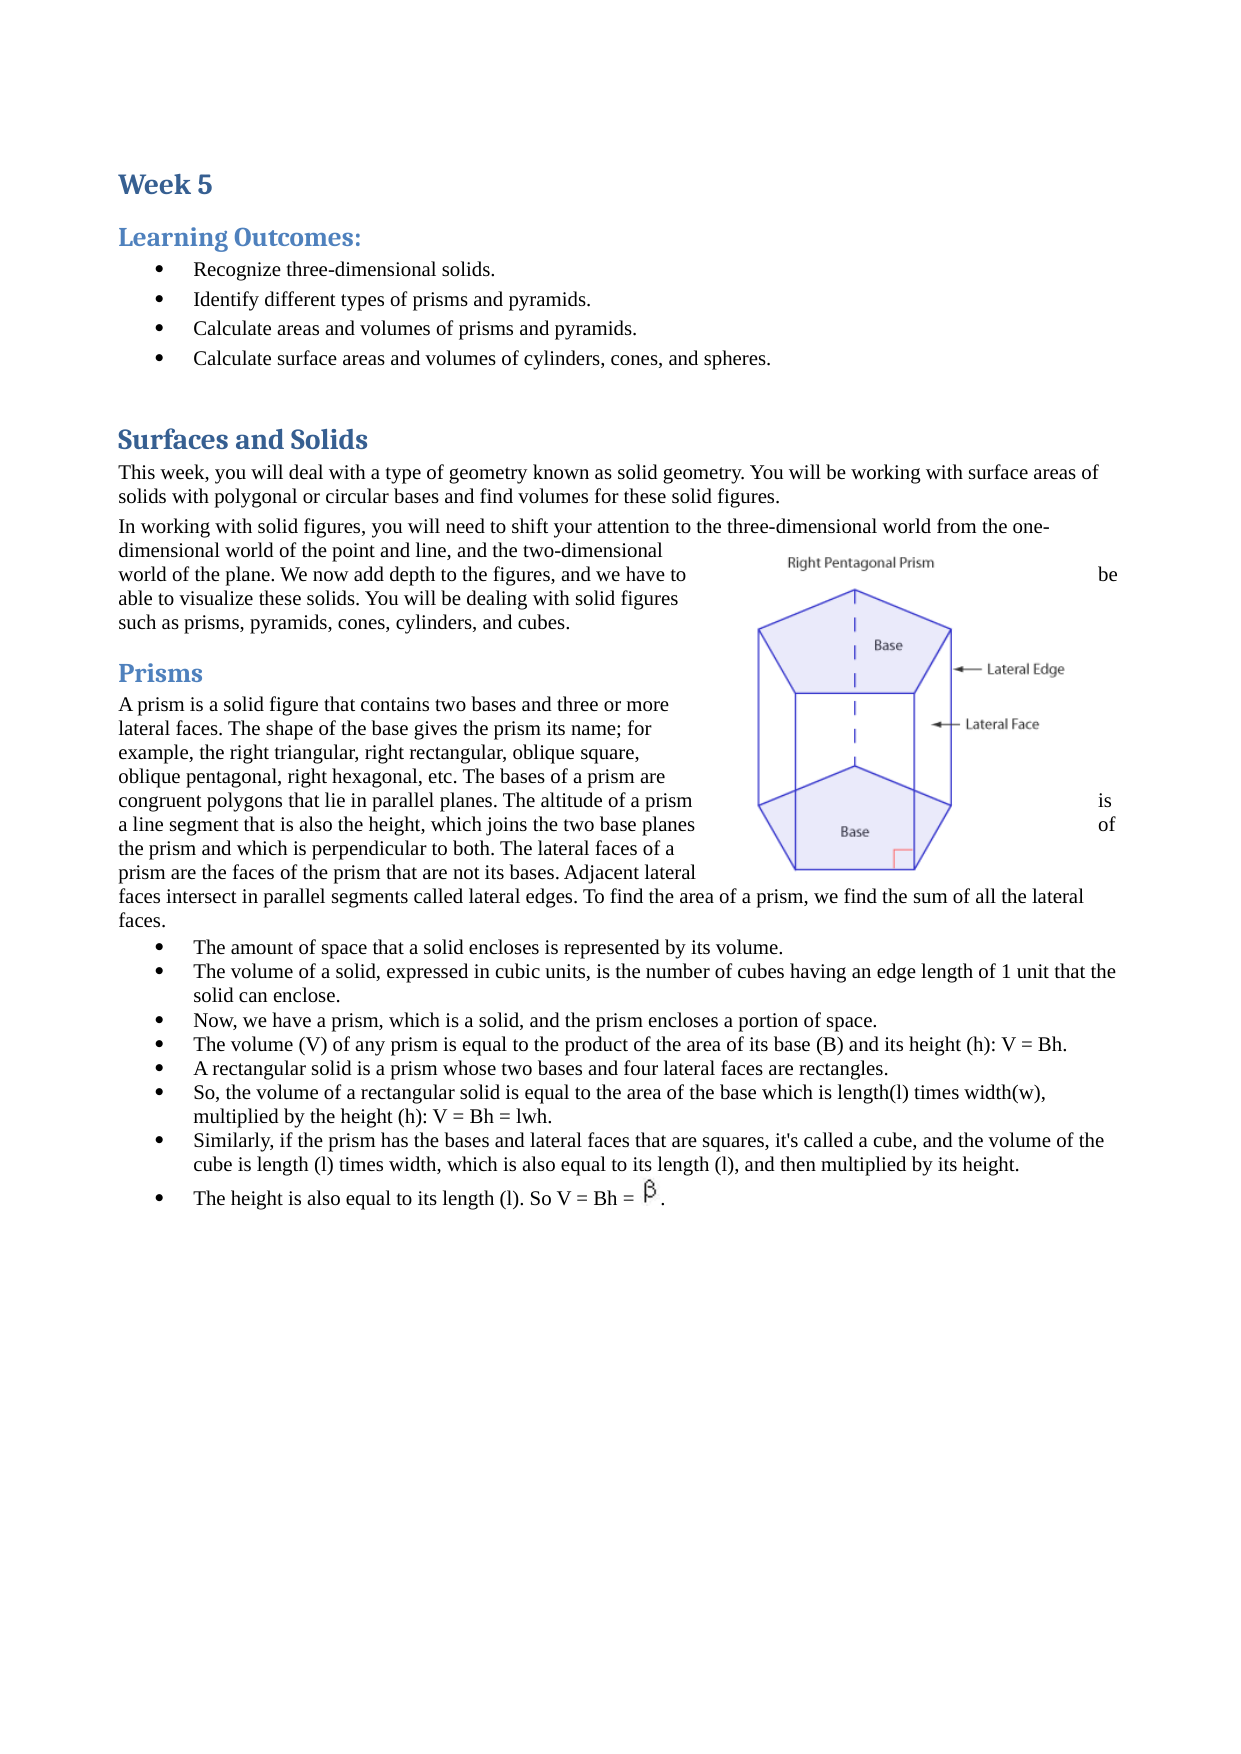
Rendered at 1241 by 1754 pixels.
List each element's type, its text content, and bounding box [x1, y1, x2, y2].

list The amount of space that a solid encloses is represented by its volume. [156, 935, 1122, 959]
picture [726, 541, 1079, 882]
list Calculate areas and volumes of prisms and pyramids. [156, 316, 1122, 340]
text A prism is a solid figure that contains two bases and three or more lateral faces. The shape of the base gives the prism its name; for example, the right triangular, right rectangular, oblique square, oblique pentagonal, right hexagonal, etc. The bases of a prism are congruent polygons that lie in parallel planes. The altitude of a prism is a line segment that is also the height, which joins the two base planes of the prism and which is perpendicular to both. The lateral faces of a prism are the faces of the prism that are not its bases. Adjacent lateral faces intersect in parallel segments called lateral edges. To find the area of a prism, we find the sum of all the lateral faces. [118, 692, 1122, 932]
picture [640, 1176, 661, 1206]
text This week, you will deal with a type of geometry known as solid geometry. You will be working with surface areas of solids with polygonal or circular bases and find volumes for these solid figures. [118, 460, 1122, 508]
list Calculate surface areas and volumes of cylinders, cones, and spheres. [156, 346, 1122, 370]
list Identify different types of prisms and pyramids. [156, 286, 1122, 311]
subtitle Surfaces and Solids [118, 423, 1122, 457]
list Recognize three-dimensional solids. [156, 257, 1122, 281]
subtitle Learning Outcomes: [118, 222, 1122, 254]
subtitle [1079, 658, 1122, 689]
list The volume (V) of any prism is equal to the product of the area of its base (B) and its height (h): V = Bh. [156, 1032, 1122, 1056]
list The volume of a solid, expressed in cubic units, is the number of cubes having an edge length of 1 unit that the solid can enclose. [156, 959, 1122, 1007]
list A rectangular solid is a prism whose two bases and four lateral faces are rectangles. [156, 1056, 1122, 1080]
list Similarly, if the prism has the bases and lateral faces that are squares, it's called a cube, and the volume of the cube is length (l) times width, which is also equal to its length (l), and then multiplied by its height. [156, 1128, 1122, 1176]
subtitle Week 5 [118, 168, 1122, 202]
list The height is also equal to its length (l). So V = Bh = . [156, 1176, 1122, 1210]
subtitle Prisms [118, 658, 726, 689]
text In working with solid figures, you will need to shift your attention to the three-dimensional world from the one-dimensional world of the point and line, and the two-dimensional world of the plane. We now add depth to the figures, and we have to be able to visualize these solids. You will be dealing with solid figures such as prisms, pyramids, cones, cylinders, and cubes. [118, 514, 1122, 634]
list Now, we have a prism, which is a solid, and the prism encloses a portion of space. [156, 1007, 1122, 1032]
list So, the volume of a rectangular solid is equal to the area of the base which is length(l) times width(w), multiplied by the height (h): V = Bh = lwh. [156, 1080, 1122, 1128]
